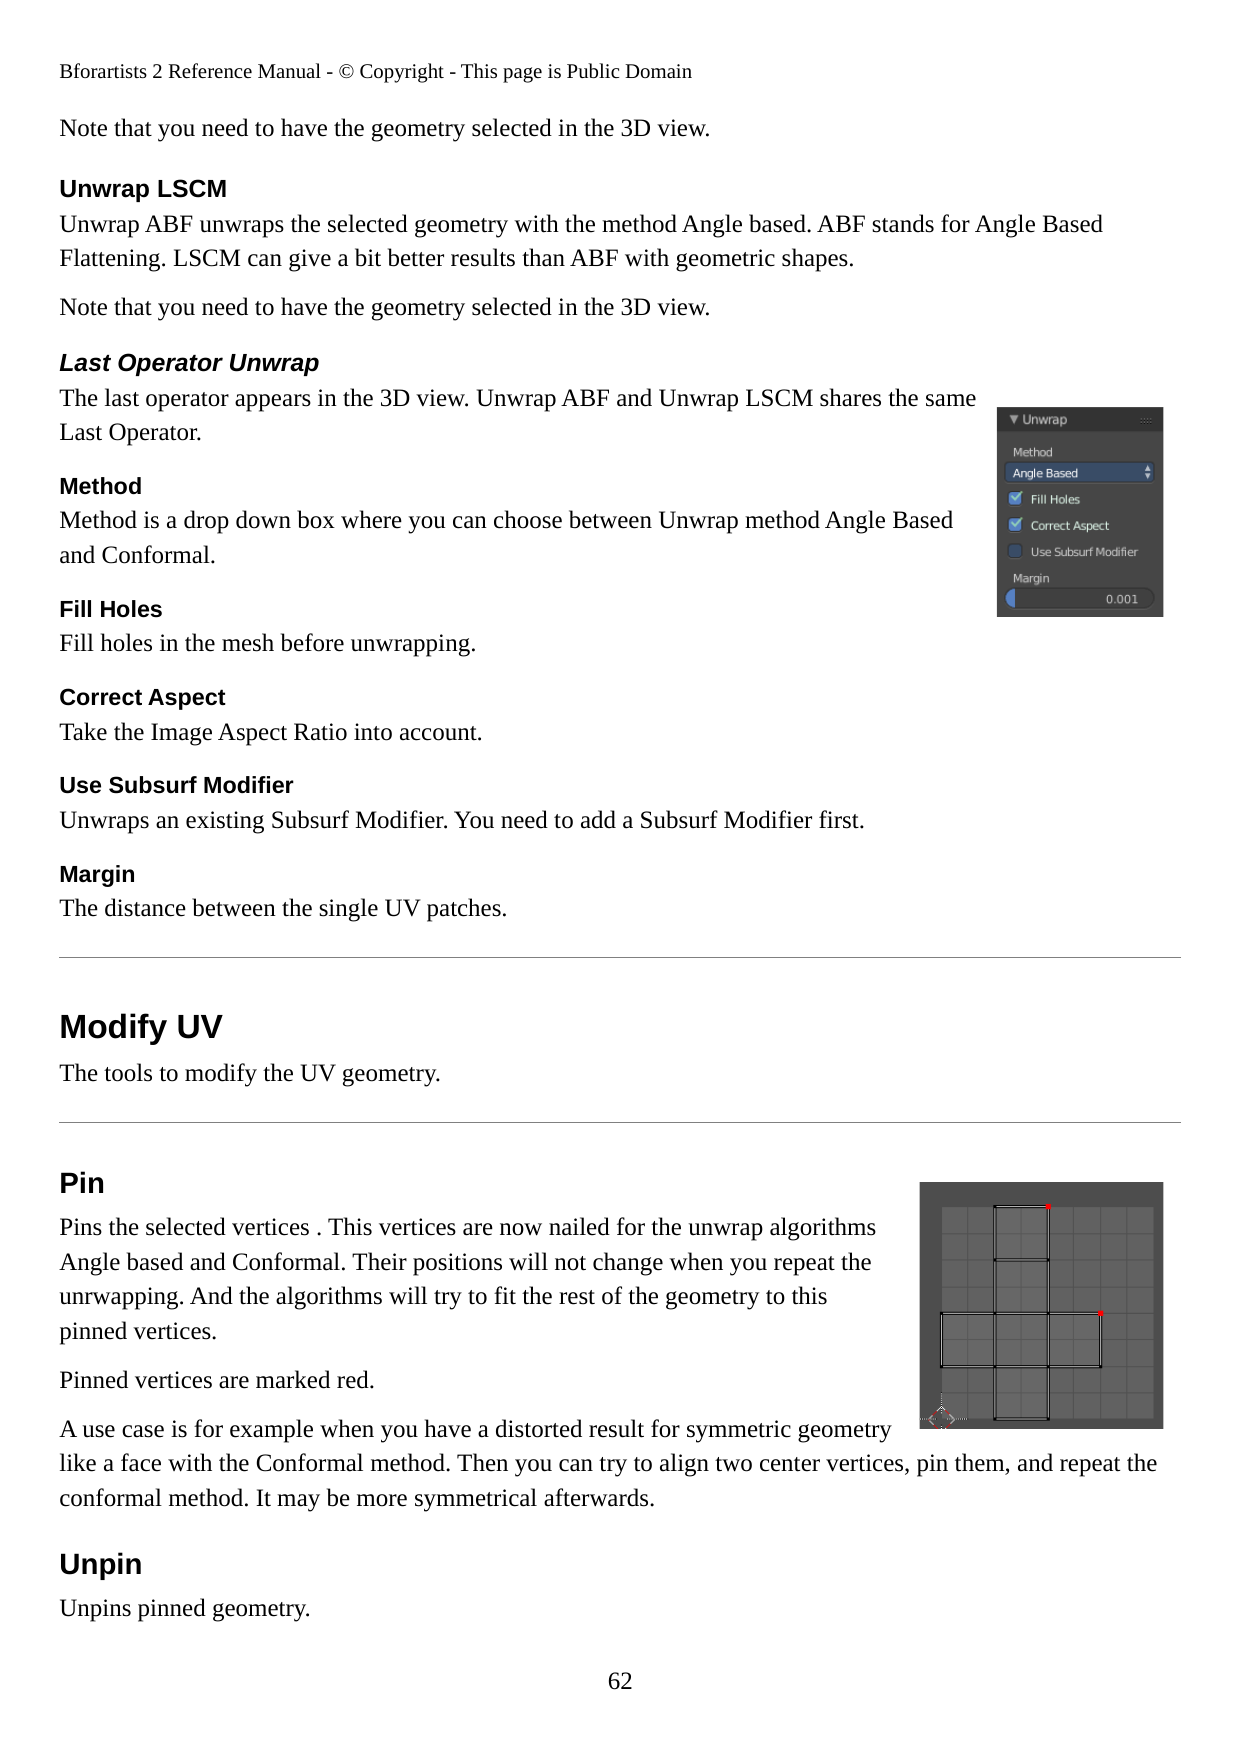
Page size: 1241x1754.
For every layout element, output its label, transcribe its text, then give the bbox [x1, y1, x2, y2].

subtitle Fill Holes [59, 595, 1181, 622]
subtitle [1164, 472, 1181, 499]
subtitle Unwrap LSCM [59, 174, 1181, 203]
text Unwrap ABF unwraps the selected geometry with the method Angle based. ABF stands for Angle Based Flattening. LSCM can give a bit better results than ABF with geometric shapes. [59, 209, 1181, 272]
text Method is a drop down box where you can choose between Unwrap method Angle Based and Conformal. [59, 505, 996, 569]
text The distance between the single UV patches. [59, 893, 1181, 922]
subtitle Pin [59, 1166, 1181, 1200]
subtitle Correct Aspect [59, 683, 1181, 710]
subtitle Margin [59, 860, 1181, 887]
text The last operator appears in the 3D view. Unwrap ABF and Unwrap LSCM shares the same Last Operator. [59, 383, 1181, 446]
subtitle Unpin [59, 1547, 1181, 1580]
text The tools to modify the UV geometry. [59, 1058, 1181, 1087]
subtitle Use Subsurf Modifier [59, 772, 1181, 799]
text Pinned vertices are marked red. [59, 1365, 919, 1394]
subtitle Method [59, 472, 996, 499]
subtitle Modify UV [59, 1007, 1181, 1046]
picture [919, 1182, 1164, 1429]
text Pins the selected vertices . This vertices are now nailed for the unwrap algorithms Angle based and Conformal. Their positions will not change when you repeat the unrwapping. And the algorithms will try to fit the rest of the geometry to this pinned vertices. [59, 1212, 919, 1345]
text A use case is for example when you have a distorted result for symmetric geometry like a face with the Conformal method. Then you can try to align two center vertices, pin them, and repeat the conformal method. It may be more symmetrical afterwards. [59, 1414, 1181, 1512]
text Take the Image Aspect Ratio into account. [59, 717, 1181, 745]
text Unpins pinned geometry. [59, 1593, 1181, 1622]
subtitle Last Operator Unwrap [59, 348, 1181, 376]
text Fill holes in the mesh before unwrapping. [59, 628, 1181, 657]
picture [996, 407, 1164, 617]
text Note that you need to have the geometry selected in the 3D view. [59, 113, 1181, 141]
text Unwraps an existing Subsurf Modifier. You need to add a Subsurf Modifier first. [59, 805, 1181, 834]
text Note that you need to have the geometry selected in the 3D view. [59, 292, 1181, 321]
